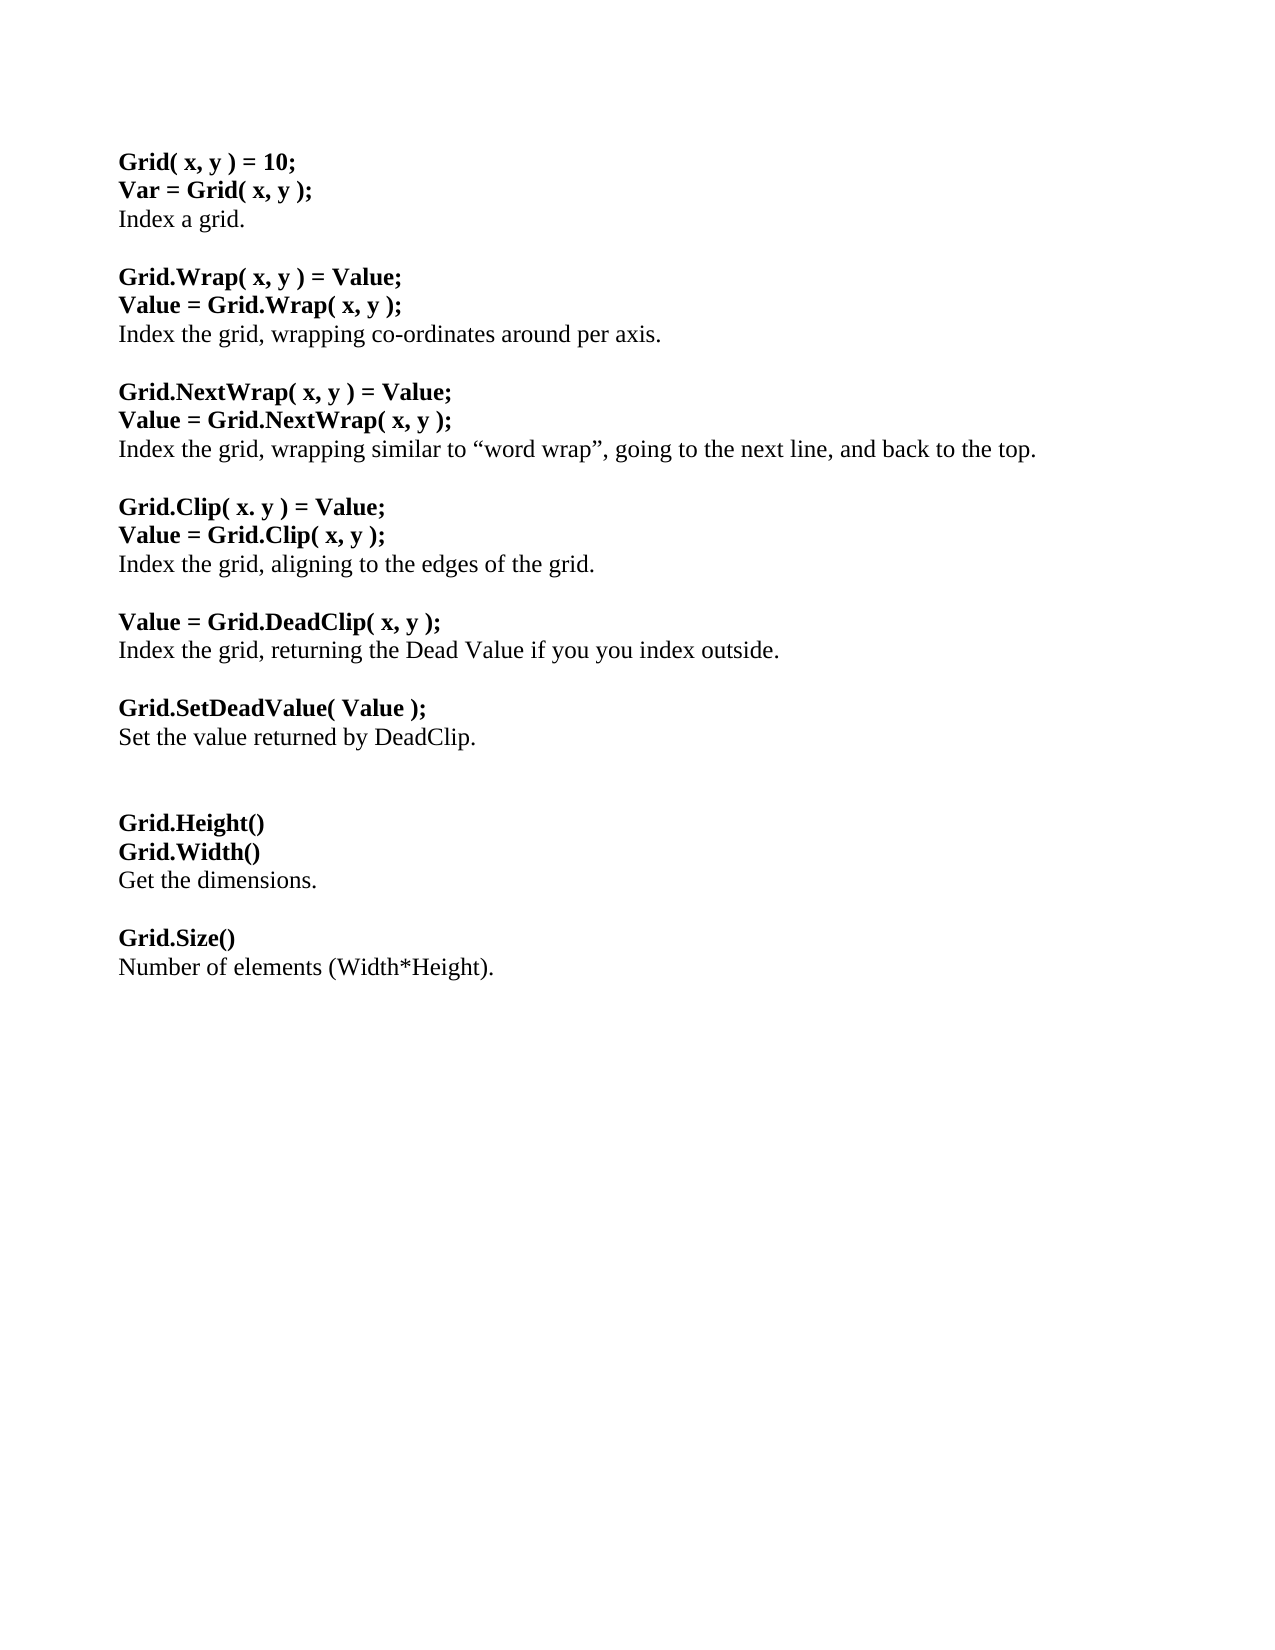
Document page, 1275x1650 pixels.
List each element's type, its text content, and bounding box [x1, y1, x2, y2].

text Grid.Size() [118, 923, 1157, 952]
text Grid.NextWrap( x, y ) = Value; [118, 377, 1157, 406]
text Grid.SetDeadValue( Value ); [118, 693, 1157, 722]
text Index the grid, returning the Dead Value if you you index outside. [118, 636, 1157, 664]
text Grid.Width() [118, 837, 1157, 866]
text Grid.Height() [118, 808, 1157, 837]
text Value = Grid.Clip( x, y ); [118, 521, 1157, 549]
text Grid.Clip( x. y ) = Value; [118, 492, 1157, 521]
text Index the grid, wrapping similar to “word wrap”, going to the next line, and back to the top. [118, 434, 1157, 463]
text Index a grid. [118, 204, 1157, 233]
text Value = Grid.Wrap( x, y ); [118, 291, 1157, 319]
text Index the grid, aligning to the edges of the grid. [118, 549, 1157, 578]
text Set the value returned by DeadClip. [118, 722, 1157, 751]
text Index the grid, wrapping co-ordinates around per axis. [118, 319, 1157, 348]
text Value = Grid.DeadClip( x, y ); [118, 607, 1157, 636]
text Get the dimensions. [118, 866, 1157, 894]
text Grid( x, y ) = 10; [118, 147, 1157, 176]
text Number of elements (Width*Height). [118, 952, 1157, 981]
text Var = Grid( x, y ); [118, 176, 1157, 204]
text Grid.Wrap( x, y ) = Value; [118, 262, 1157, 291]
text Value = Grid.NextWrap( x, y ); [118, 406, 1157, 434]
